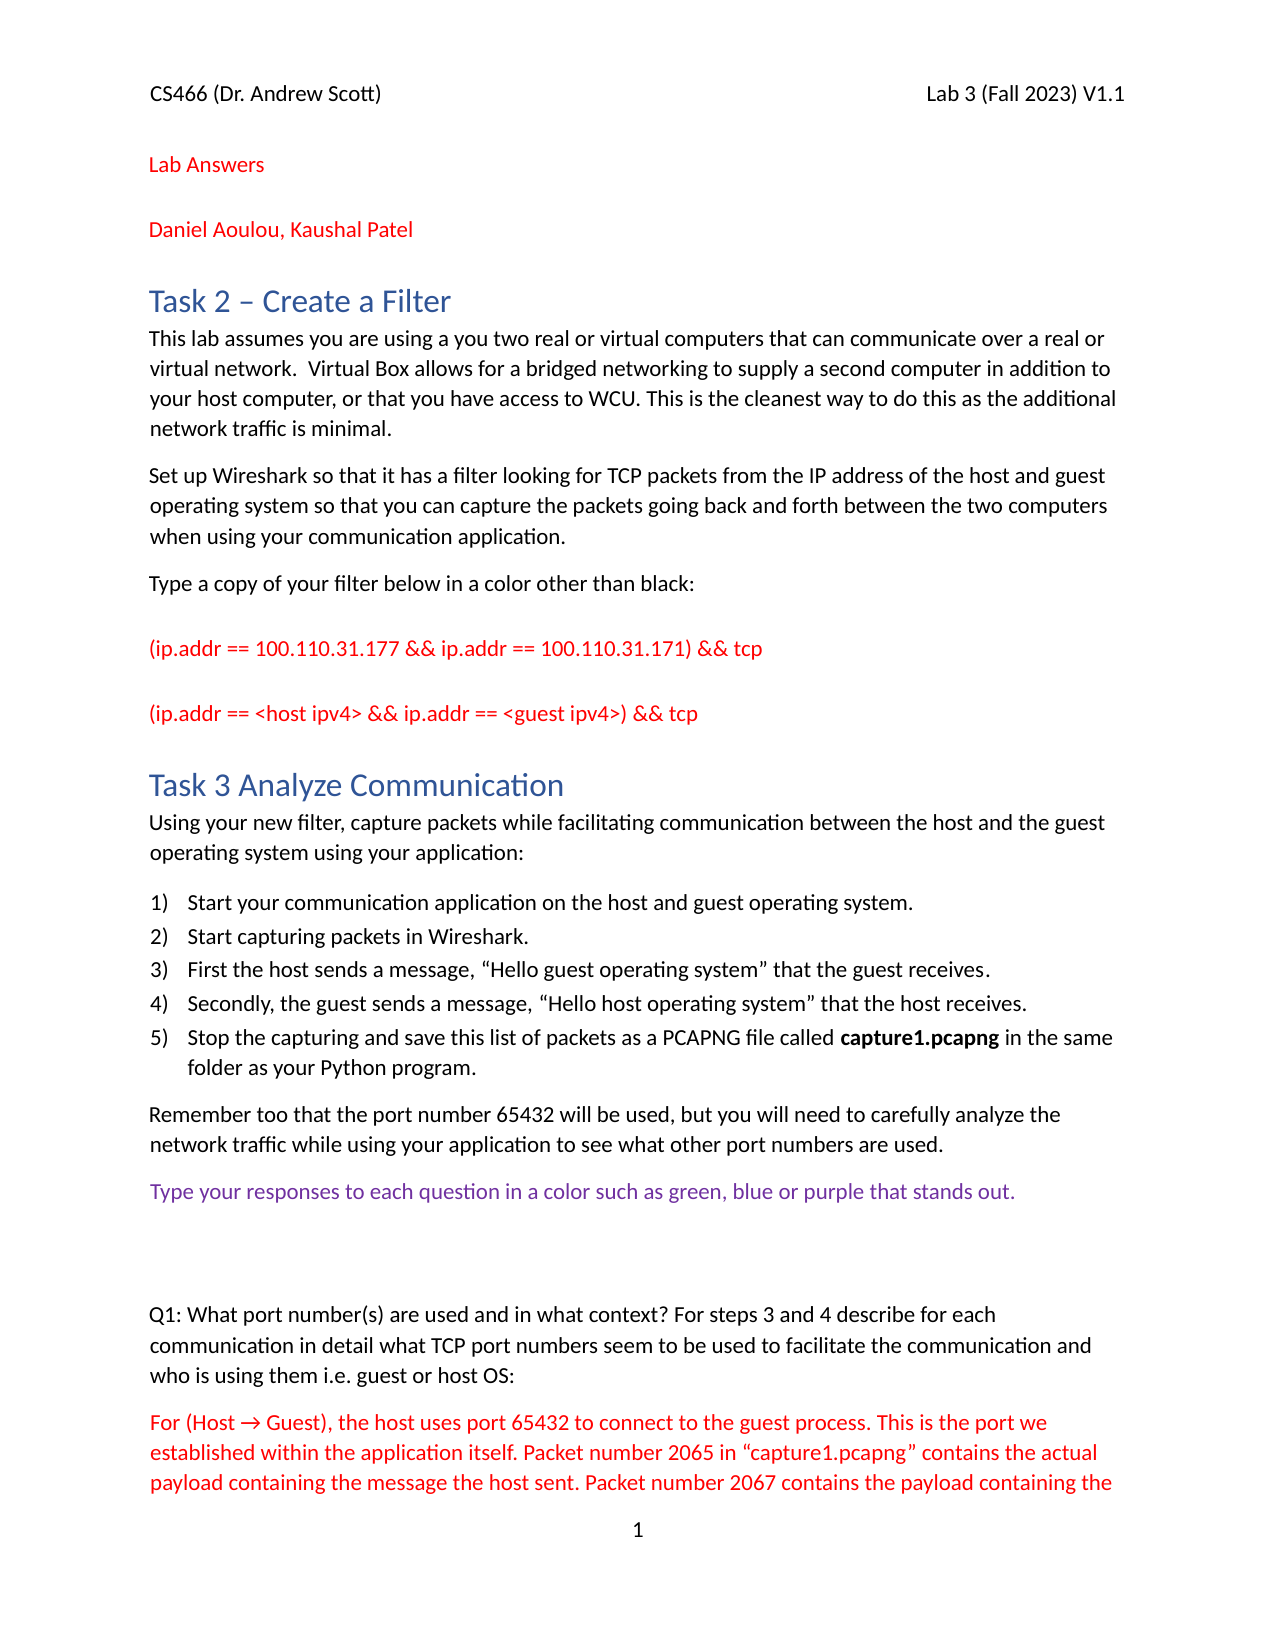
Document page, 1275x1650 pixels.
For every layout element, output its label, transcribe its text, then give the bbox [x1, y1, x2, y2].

text Type a copy of your filter below in a color other than black: [148, 569, 1126, 597]
text For (Host → Guest), the host uses port 65432 to connect to the guest process. This is the port we established within the application itself. Packet number 2065 in “capture1.pcapng” contains the actual payload containing the message the host sent. Packet number 2067 contains the payload containing the [150, 1408, 1130, 1496]
list Secondly, the guest sends a message, “Hello host operating system” that the host receives. [150, 989, 1126, 1017]
text Lab Answers [148, 150, 1126, 178]
list First the host sends a message, “Hello guest operating system” that the guest receives. [150, 955, 1126, 983]
text (ip.addr == <host ipv4> && ip.addr == <guest ipv4>) && tcp [148, 699, 1126, 727]
text Using your new filter, capture packets while facilitating communication between the host and the guest operating system using your application: [148, 808, 1126, 866]
text Remember too that the port number 65432 will be used, but you will need to carefully analyze the network traffic while using your application to see what other port numbers are used. [148, 1100, 1126, 1158]
subtitle Task 3 Analyze Communication [148, 764, 1125, 804]
text Type your responses to each question in a color such as green, blue or purple that stands out. [150, 1177, 1130, 1205]
text (ip.addr == 100.110.31.177 && ip.addr == 100.110.31.171) && tcp [148, 634, 1126, 662]
text Set up Wireshark so that it has a filter looking for TCP packets from the IP address of the host and guest operating system so that you can capture the packets going back and forth between the two computers when using your communication application. [148, 461, 1126, 550]
subtitle Task 2 – Create a Filter [148, 280, 1125, 321]
list Stop the capturing and save this list of packets as a PCAPNG file called capture1.pcapng in the same folder as your Python program. [150, 1023, 1126, 1081]
list Start capturing packets in Wireshark. [150, 922, 1126, 950]
list Start your communication application on the host and guest operating system. [150, 888, 1126, 916]
text Q1: What port number(s) are used and in what context? For steps 3 and 4 describe for each communication in detail what TCP port numbers seem to be used to facilitate the communication and who is using them i.e. guest or host OS: [148, 1301, 1126, 1389]
text This lab assumes you are using a you two real or virtual computers that can communicate over a real or virtual network. Virtual Box allows for a bridged networking to supply a second computer in addition to your host computer, or that you have access to WCU. This is the cleanest way to do this as the additional network traffic is minimal. [148, 324, 1126, 443]
text Daniel Aoulou, Kaushal Patel [148, 215, 1126, 243]
